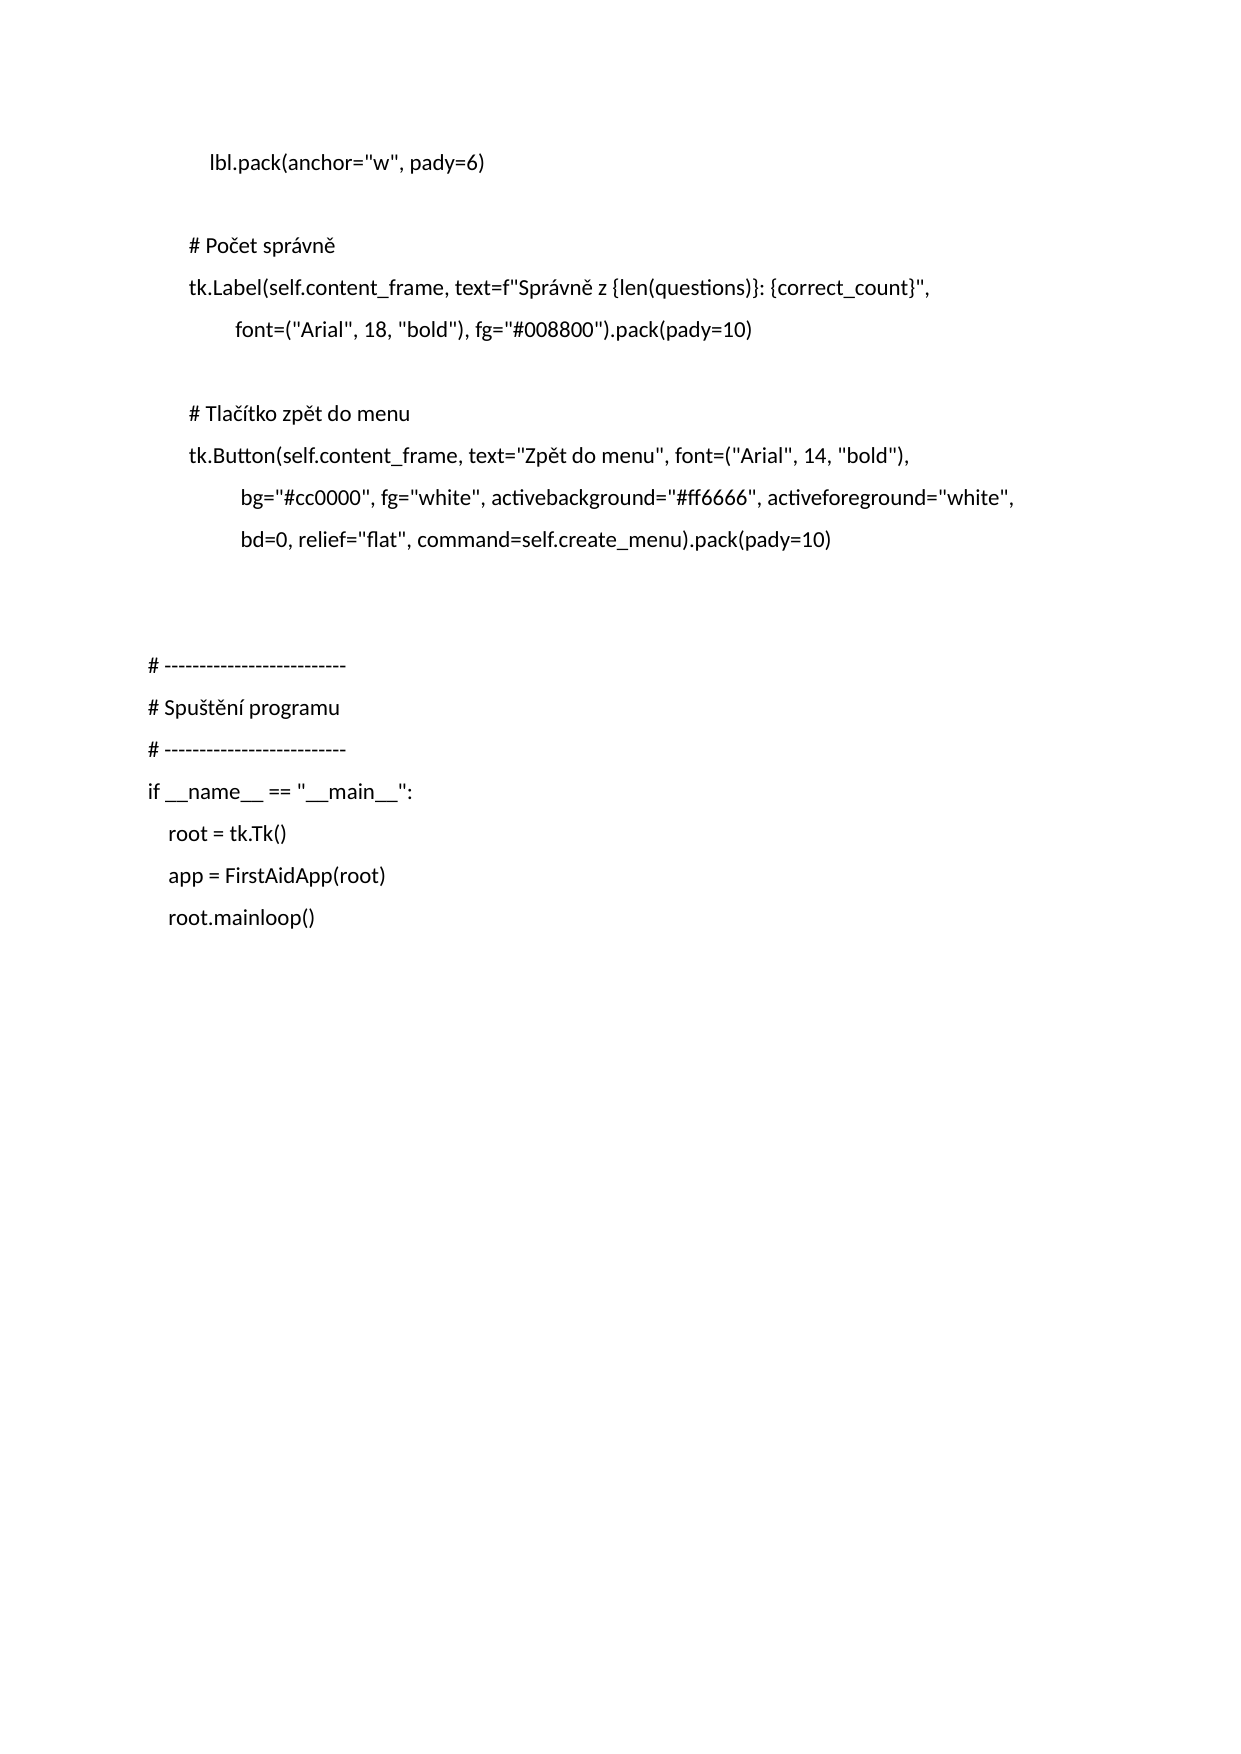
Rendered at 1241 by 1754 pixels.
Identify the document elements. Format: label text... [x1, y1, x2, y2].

text lbl.pack(anchor="w", pady=6) # Počet správně tk.Label(self.content_frame, text=f"Správně z {len(questions)}: {correct_count}", font=("Arial", 18, "bold"), fg="#008800").pack(pady=10) # Tlačítko zpět do menu tk.Button(self.content_frame, text="Zpět do menu", font=("Arial", 14, "bold"), bg="#cc0000", fg="white", activebackground="#ff6666", activeforeground="white", bd=0, relief="flat", command=self.create_menu).pack(pady=10) # -------------------------- # Spuštění programu # -------------------------- if __name__ == "__main__": root = tk.Tk() app = FirstAidApp(root) root.mainloop() [148, 148, 1093, 931]
